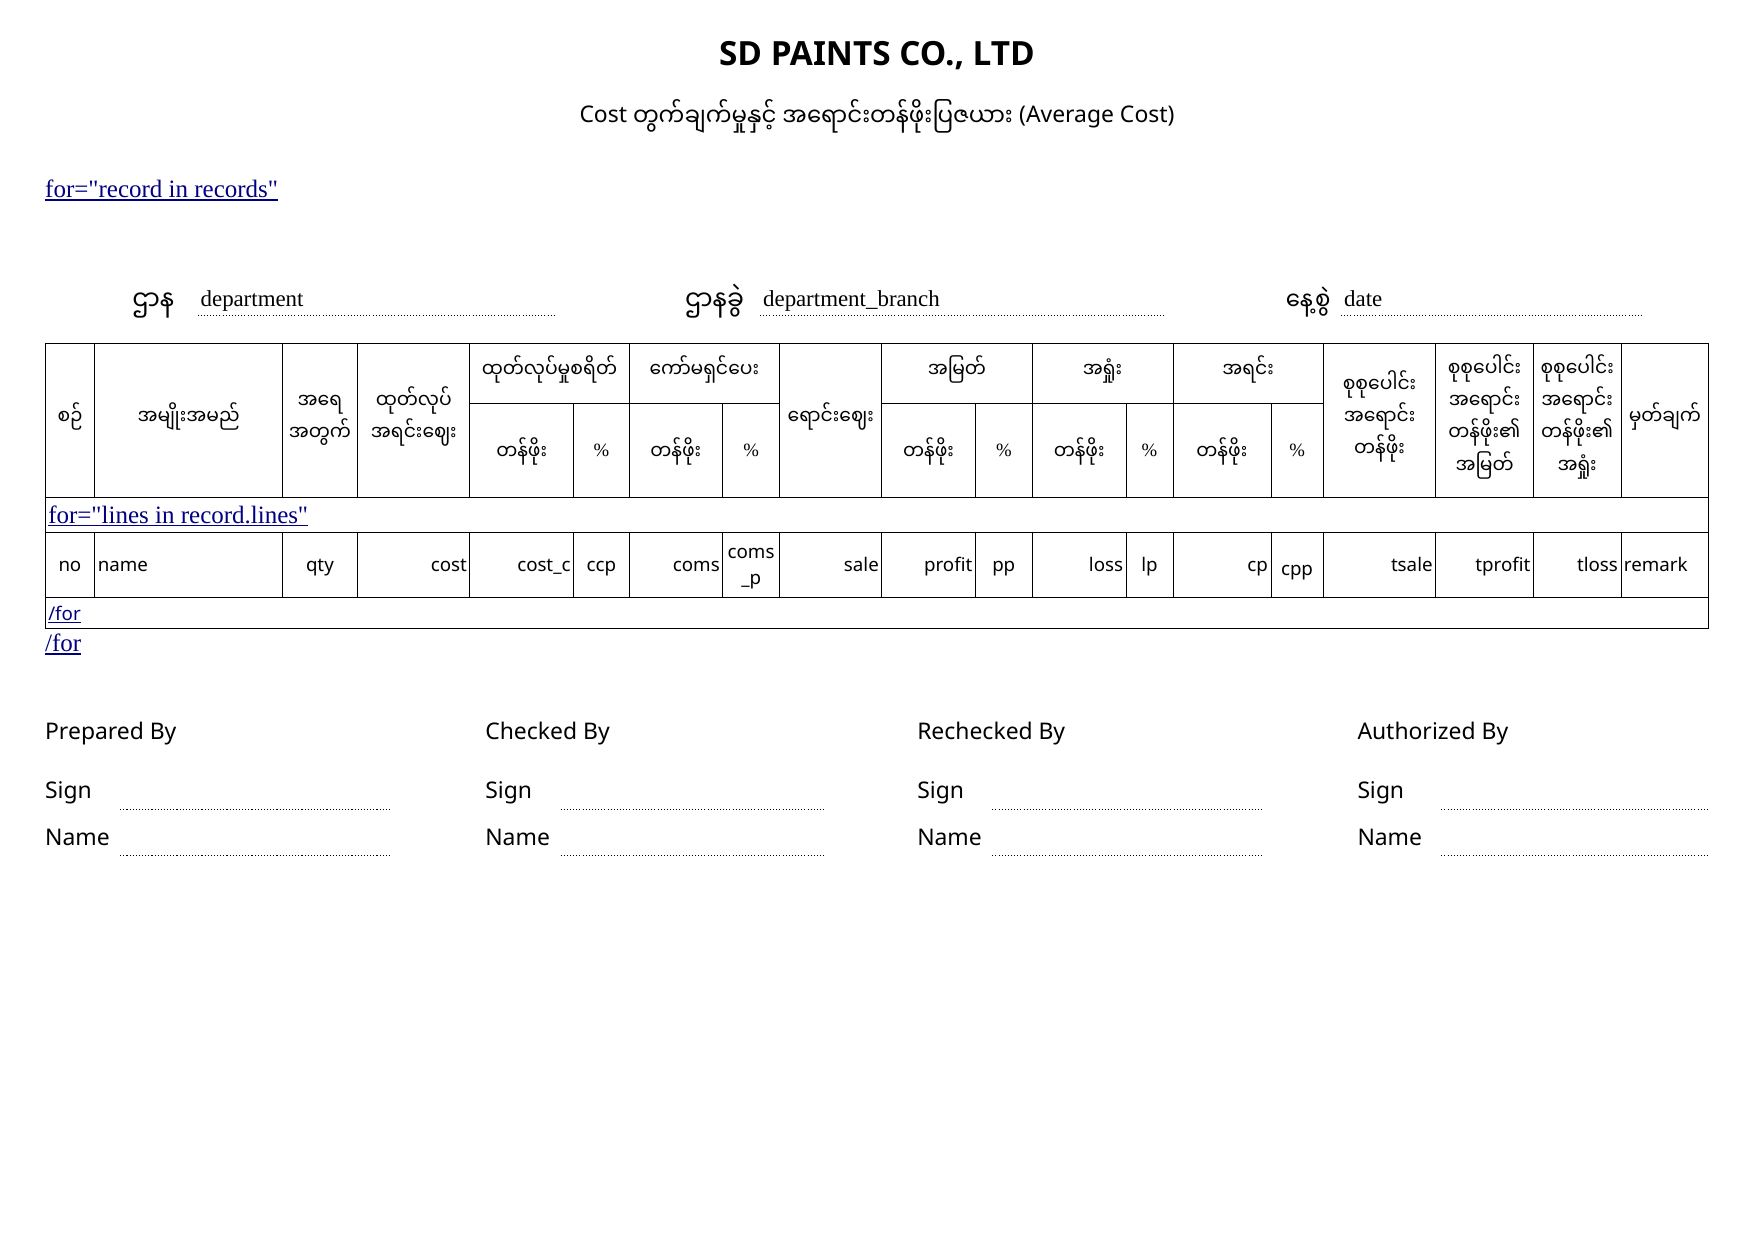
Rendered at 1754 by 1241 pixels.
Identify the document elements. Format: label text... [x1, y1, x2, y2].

table_cell % [1127, 404, 1173, 497]
table_cell [823, 762, 917, 808]
table_cell ccp [574, 533, 629, 597]
table_cell Sign [1357, 762, 1441, 808]
table_cell Name [917, 809, 992, 855]
table_header Rechecked By [917, 715, 1263, 762]
table_cell for="lines in record.lines" [46, 498, 1708, 532]
table_header ဌာနခွဲ [685, 222, 760, 314]
table_header ရောင်းဈေး [780, 344, 881, 497]
table_cell [391, 809, 485, 855]
text for="record in records" [45, 174, 1708, 203]
table_cell lp [1127, 533, 1173, 597]
table_cell Sign [485, 762, 561, 808]
table_cell qty [283, 533, 357, 597]
table_cell name [95, 533, 282, 597]
table_cell tsale [1324, 533, 1435, 597]
table_cell [120, 809, 391, 855]
table_cell [561, 809, 823, 855]
table_cell tprofit [1436, 533, 1533, 597]
table_header Checked By [485, 715, 823, 762]
table_header နေ့စွဲ [1286, 222, 1341, 314]
table_cell % [976, 404, 1032, 497]
table_header department [198, 222, 554, 314]
table_header department_branch [760, 222, 1163, 314]
table_cell [992, 762, 1263, 808]
table_cell တန်ဖိုး [1033, 404, 1126, 497]
table_header Authorized By [1357, 715, 1708, 762]
table_cell sale [780, 533, 881, 597]
table_cell pp [976, 533, 1032, 597]
table_cell remark [1622, 533, 1708, 597]
table_cell [1441, 762, 1708, 808]
table_cell [120, 762, 391, 808]
table_header စုစုပေါင်း အရောင်း တန်ဖိုး [1324, 344, 1435, 497]
table_header Prepared By [45, 715, 391, 762]
table_cell တန်ဖိုး [470, 404, 573, 497]
table_cell no [46, 533, 94, 597]
table_header ကော်မရှင်ပေး [630, 344, 779, 403]
table_cell cpp [1272, 533, 1323, 597]
table_cell cost_c [470, 533, 573, 597]
table_cell [391, 762, 485, 808]
table_header ဌာန [132, 222, 197, 314]
table_header [391, 715, 485, 762]
table_cell cp [1174, 533, 1271, 597]
table_cell profit [882, 533, 975, 597]
table_header အရေ အတွက် [283, 344, 357, 497]
table_cell % [1272, 404, 1323, 497]
table_header စဉ် [46, 344, 94, 497]
table_cell % [574, 404, 629, 497]
table_header [823, 715, 917, 762]
table_cell တန်ဖိုး [1174, 404, 1271, 497]
table_header အရင်း [1174, 344, 1323, 403]
table_cell Sign [917, 762, 992, 808]
table_header အရှုံး [1033, 344, 1173, 403]
table_cell Sign [45, 762, 120, 808]
table_cell % [723, 404, 779, 497]
table_cell [561, 762, 823, 808]
table_header [1264, 715, 1357, 762]
table_cell coms [630, 533, 722, 597]
table_header [554, 222, 685, 314]
table_header မှတ်ချက် [1622, 344, 1708, 497]
table_cell [1441, 809, 1708, 855]
table_cell Name [45, 809, 120, 855]
table_header စုစုပေါင်း အရောင်း တန်ဖိုး၏ အမြတ် [1436, 344, 1533, 497]
table_cell [1264, 809, 1357, 855]
table_cell တန်ဖိုး [882, 404, 975, 497]
table_cell loss [1033, 533, 1126, 597]
text /for [45, 629, 1708, 657]
table_cell [992, 809, 1263, 855]
table_cell /for [46, 598, 1708, 628]
table_header ထုတ်လုပ် အရင်းဈေး [358, 344, 469, 497]
table_cell cost [358, 533, 469, 597]
table_cell [823, 809, 917, 855]
table_cell [1264, 762, 1357, 808]
table_cell tloss [1534, 533, 1621, 597]
table_header အမျိုးအမည် [95, 344, 282, 497]
table_cell Name [1357, 809, 1441, 855]
table_cell တန်ဖိုး [630, 404, 722, 497]
table_cell coms_p [723, 533, 779, 597]
table_header စုစုပေါင်း အရောင်း တန်ဖိုး၏ အရှုံး [1534, 344, 1621, 497]
table_cell Name [485, 809, 561, 855]
table_header date [1341, 222, 1642, 314]
table_header [1163, 222, 1286, 314]
table_header ထုတ်လုပ်မှုစရိတ် [470, 344, 629, 403]
table_header အမြတ် [882, 344, 1032, 403]
